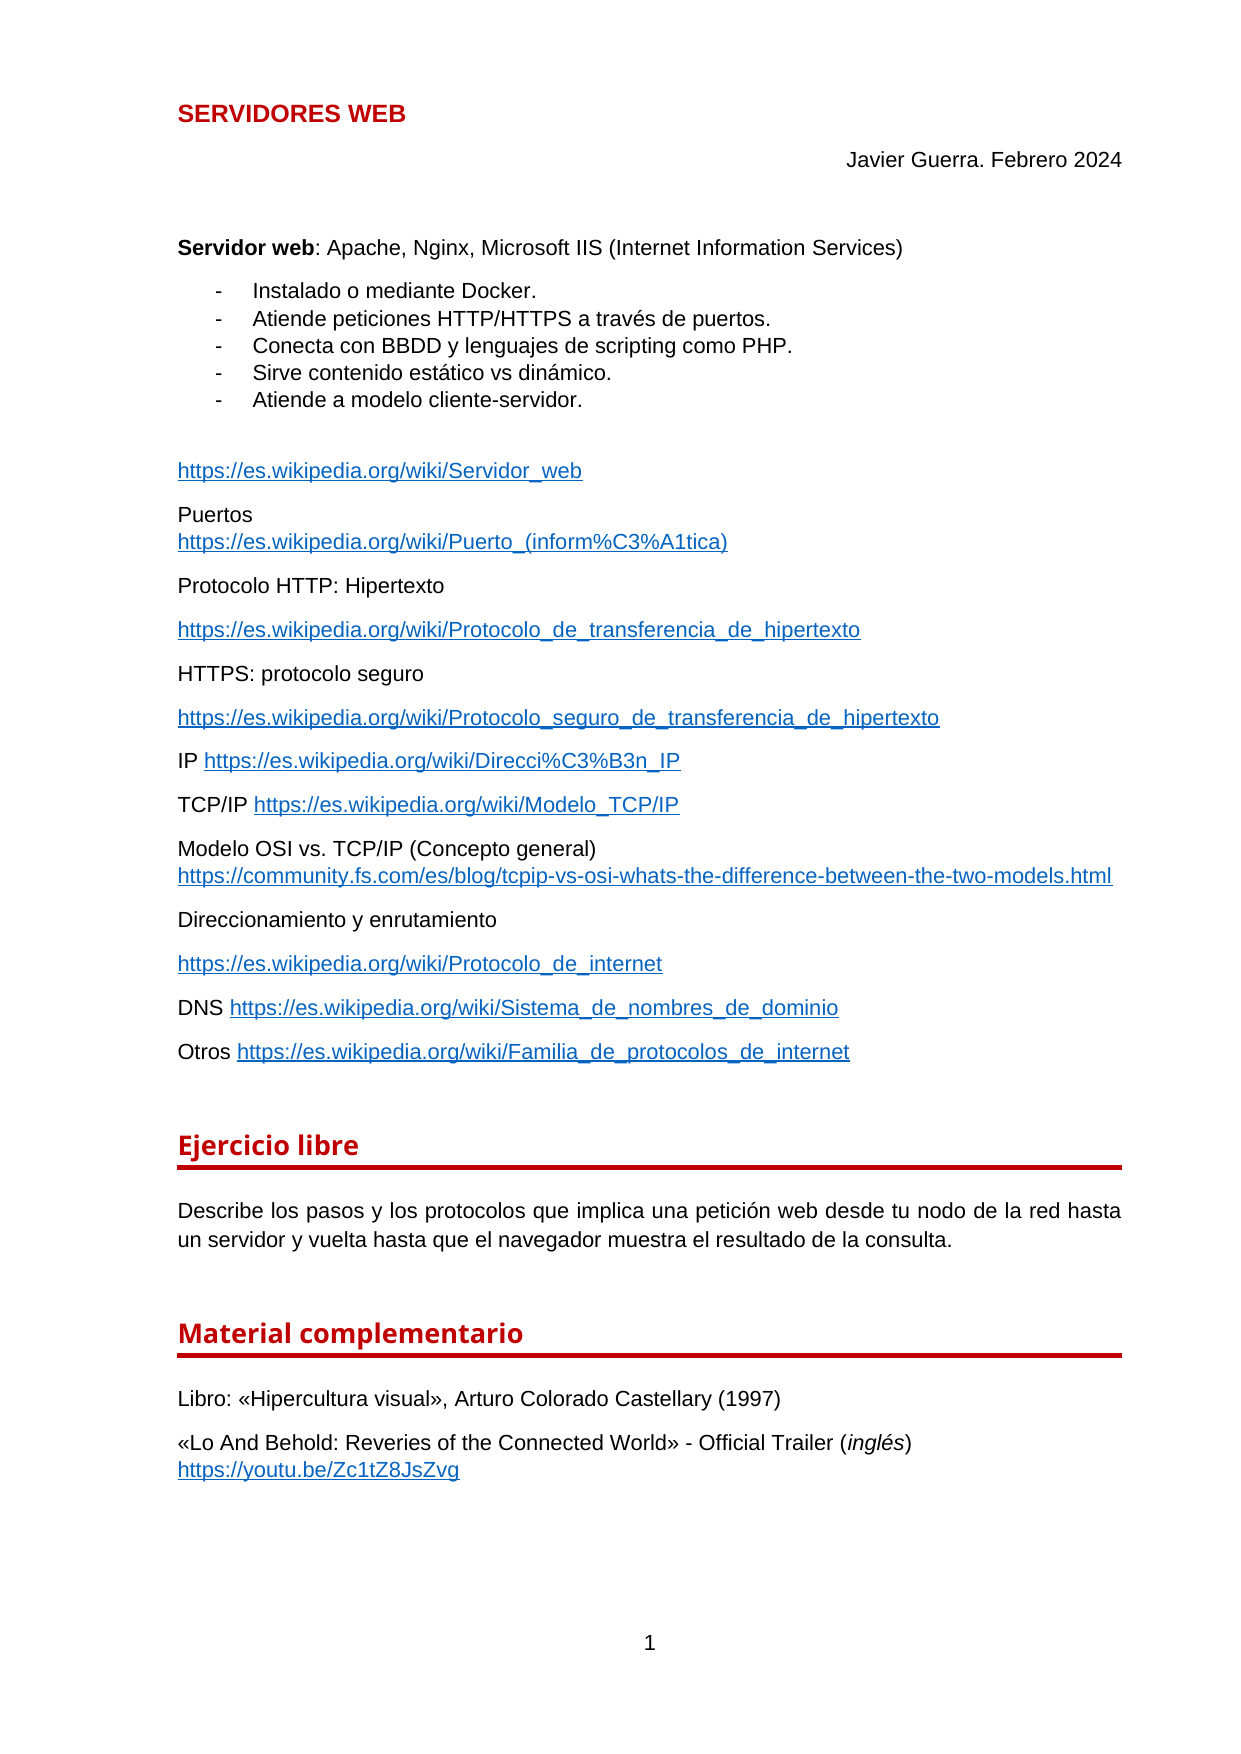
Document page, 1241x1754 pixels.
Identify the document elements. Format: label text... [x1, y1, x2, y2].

text Protocolo HTTP: Hipertexto [177, 573, 1122, 598]
list Atiende a modelo cliente-servidor. [215, 387, 1122, 412]
list Instalado o mediante Docker. [215, 278, 1122, 303]
text https://es.wikipedia.org/wiki/Servidor_web [177, 458, 1122, 483]
subtitle Ejercicio libre [177, 1126, 1122, 1165]
text Otros https://es.wikipedia.org/wiki/Familia_de_protocolos_de_internet [177, 1039, 1122, 1064]
text https://es.wikipedia.org/wiki/Protocolo_de_internet [177, 951, 1122, 976]
subtitle Material complementario [177, 1314, 1122, 1353]
text IP https://es.wikipedia.org/wiki/Direcci%C3%B3n_IP [177, 748, 1122, 773]
text TCP/IP https://es.wikipedia.org/wiki/Modelo_TCP/IP [177, 792, 1122, 817]
text Describe los pasos y los protocolos que implica una petición web desde tu nodo de la red hasta un servidor y vuelta hasta que el navegador muestra el resultado de la consulta. [177, 1198, 1122, 1252]
text Javier Guerra. Febrero 2024 [177, 147, 1122, 172]
text https://es.wikipedia.org/wiki/Protocolo_seguro_de_transferencia_de_hipertexto [177, 704, 1122, 730]
text DNS https://es.wikipedia.org/wiki/Sistema_de_nombres_de_dominio [177, 995, 1122, 1020]
list Atiende peticiones HTTP/HTTPS a través de puertos. [215, 305, 1122, 331]
text Servidor web: Apache, Nginx, Microsoft IIS (Internet Information Services) [177, 234, 1122, 259]
subtitle Servidores web [177, 99, 1122, 128]
text «Lo And Behold: Reveries of the Connected World» - Official Trailer (inglés) https://youtu.be/Zc1tZ8JsZvg [177, 1430, 1122, 1482]
text Direccionamiento y enrutamiento [177, 907, 1122, 932]
text Puertos https://es.wikipedia.org/wiki/Puerto_(inform%C3%A1tica) [177, 502, 1122, 554]
text Modelo OSI vs. TCP/IP (Concepto general) https://community.fs.com/es/blog/tcpip-vs-osi-whats-the-difference-between-the-two-models.html [177, 836, 1122, 888]
text https://es.wikipedia.org/wiki/Protocolo_de_transferencia_de_hipertexto [177, 617, 1122, 642]
text Libro: «Hipercultura visual», Arturo Colorado Castellary (1997) [177, 1386, 1122, 1411]
list Sirve contenido estático vs dinámico. [215, 360, 1122, 385]
list Conecta con BBDD y lenguajes de scripting como PHP. [215, 333, 1122, 358]
text HTTPS: protocolo seguro [177, 661, 1122, 686]
